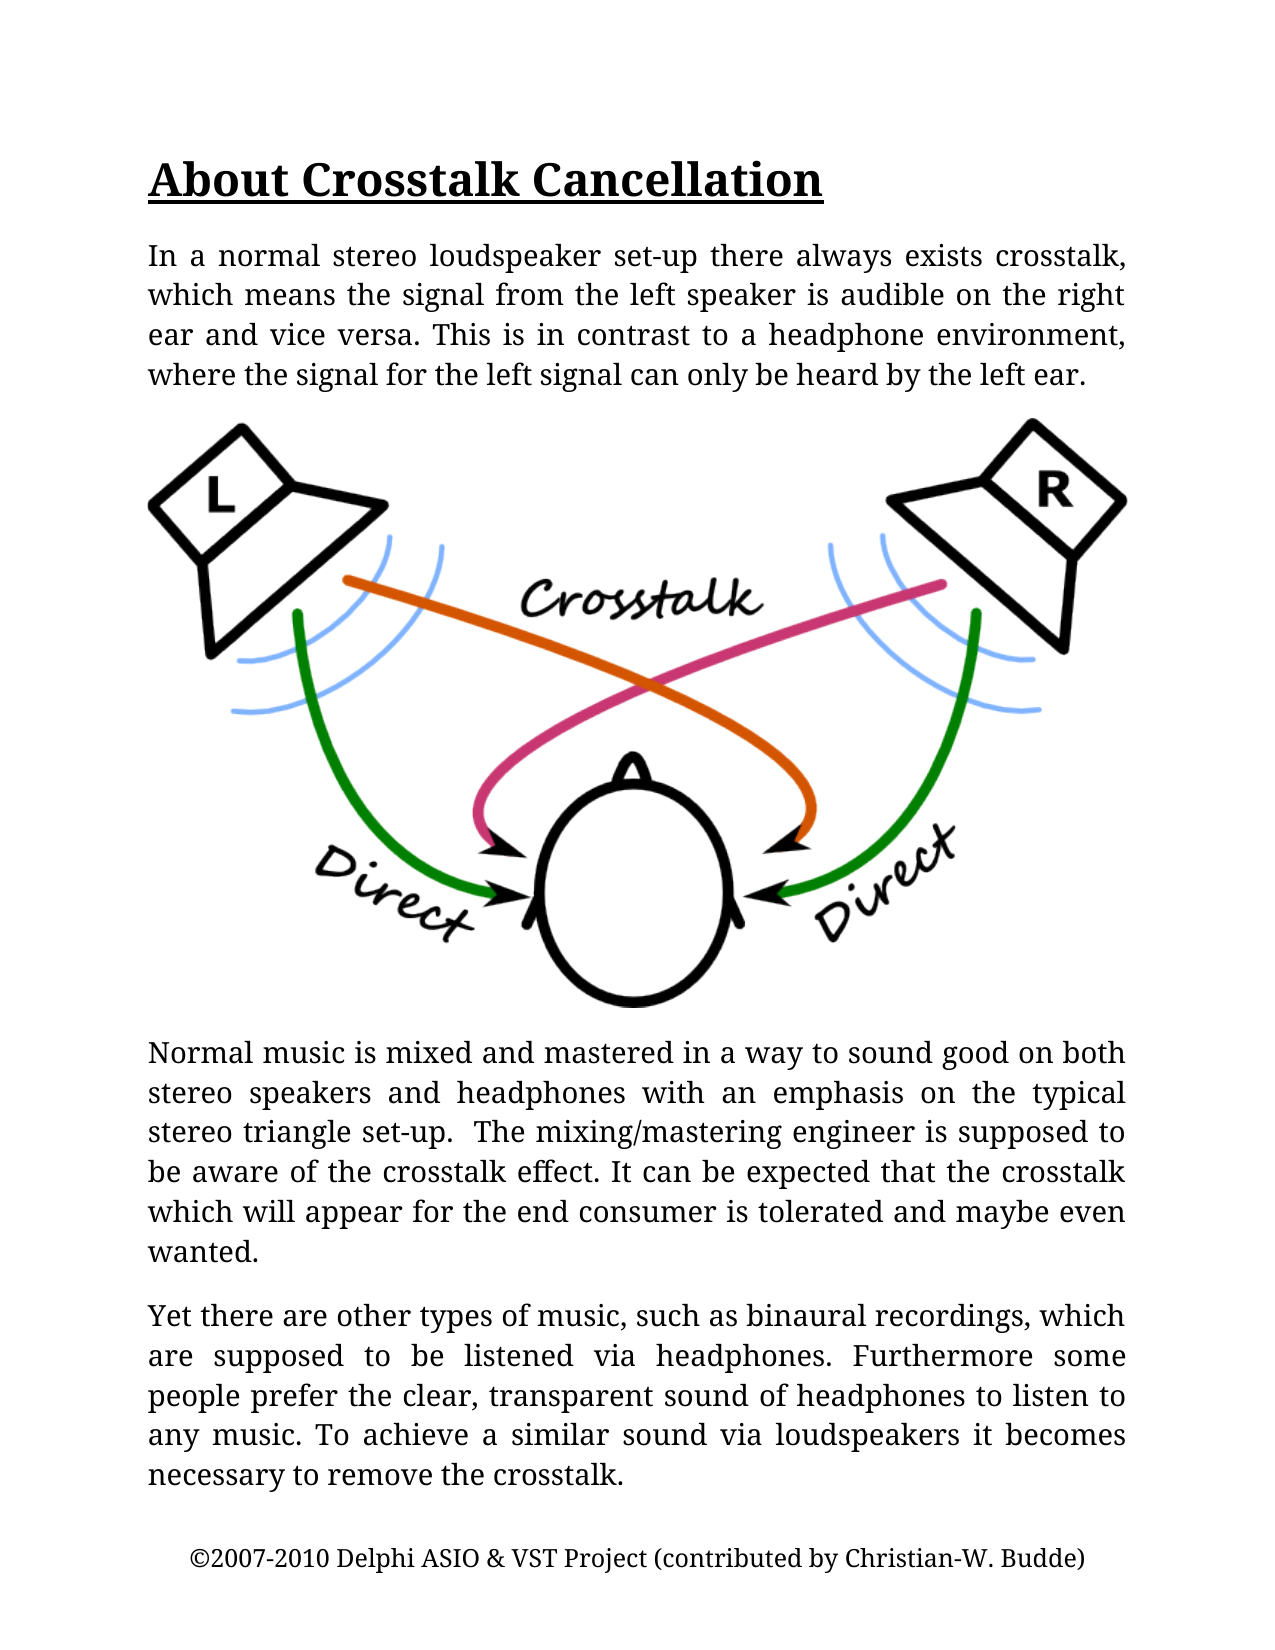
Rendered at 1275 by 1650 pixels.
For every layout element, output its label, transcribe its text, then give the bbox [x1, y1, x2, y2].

picture [147, 418, 1128, 1008]
text In a normal stereo loudspeaker set-up there always exists crosstalk, which means the signal from the left speaker is audible on the right ear and vice versa. This is in contrast to a headphone environment, where the signal for the left signal can only be heard by the left ear. [148, 235, 1127, 394]
text Yet there are other types of music, such as binaural recordings, which are supposed to be listened via headphones. Furthermore some people prefer the clear, transparent sound of headphones to listen to any music. To achieve a similar sound via loudspeakers it becomes necessary to remove the crosstalk. [148, 1296, 1127, 1494]
text Normal music is mixed and mastered in a way to sound good on both stereo speakers and headphones with an emphasis on the typical stereo triangle set-up. The mixing/mastering engineer is supposed to be aware of the crosstalk effect. It can be expected that the crosstalk which will appear for the end consumer is tolerated and maybe even wanted. [148, 1032, 1127, 1271]
subtitle About Crosstalk Cancellation [148, 148, 1127, 210]
